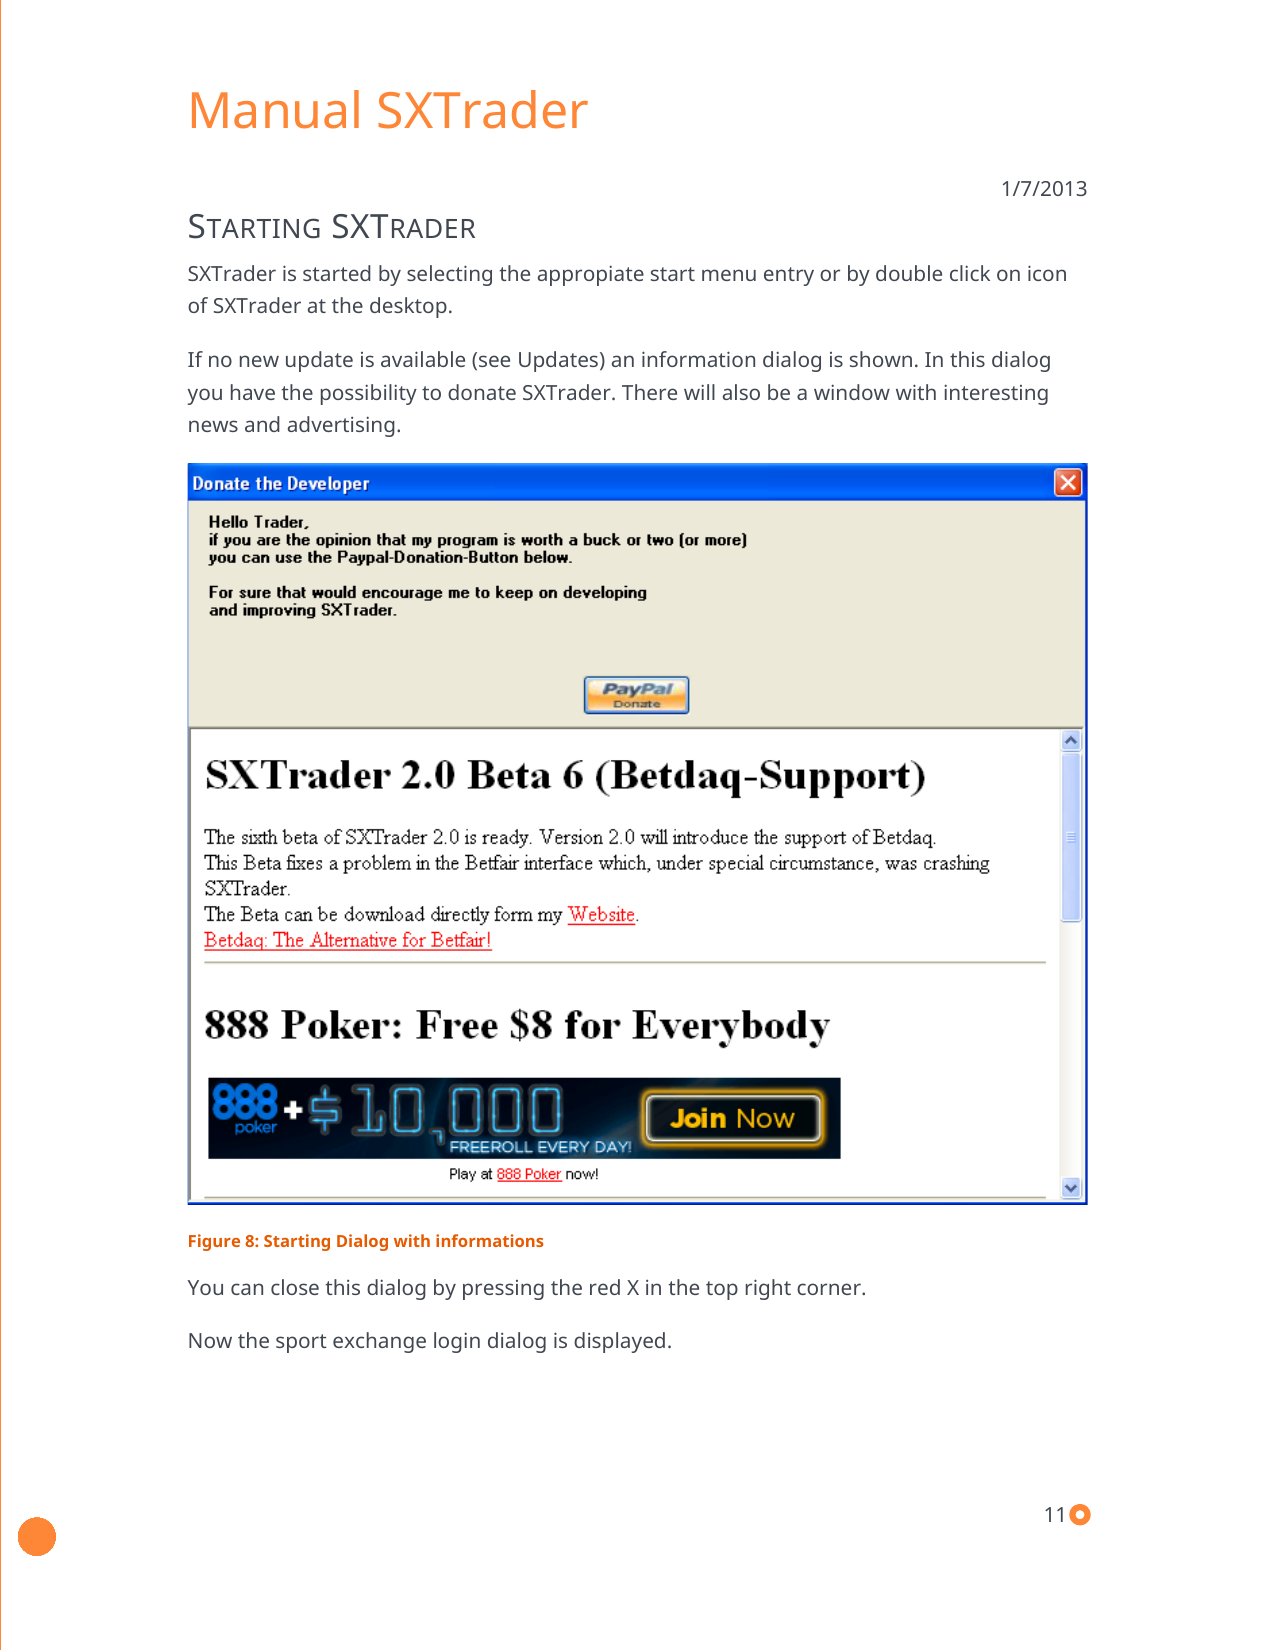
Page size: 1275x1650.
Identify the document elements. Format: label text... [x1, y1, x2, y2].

text Now the sport exchange login dialog is displayed. [187, 1326, 1087, 1355]
text Figure 8: Starting Dialog with informations [187, 1229, 1087, 1252]
subtitle Starting SXTrader [187, 203, 1087, 248]
text If no new update is available (see Updates) an information dialog is shown. In this dialog you have the possibility to donate SXTrader. There will also be a window with interesting news and advertising. [187, 345, 1087, 439]
text SXTrader is started by selecting the appropiate start menu entry or by double click on icon of SXTrader at the desktop. [187, 259, 1087, 320]
text You can close this dialog by pressing the red X in the top right corner. [187, 1273, 1087, 1301]
